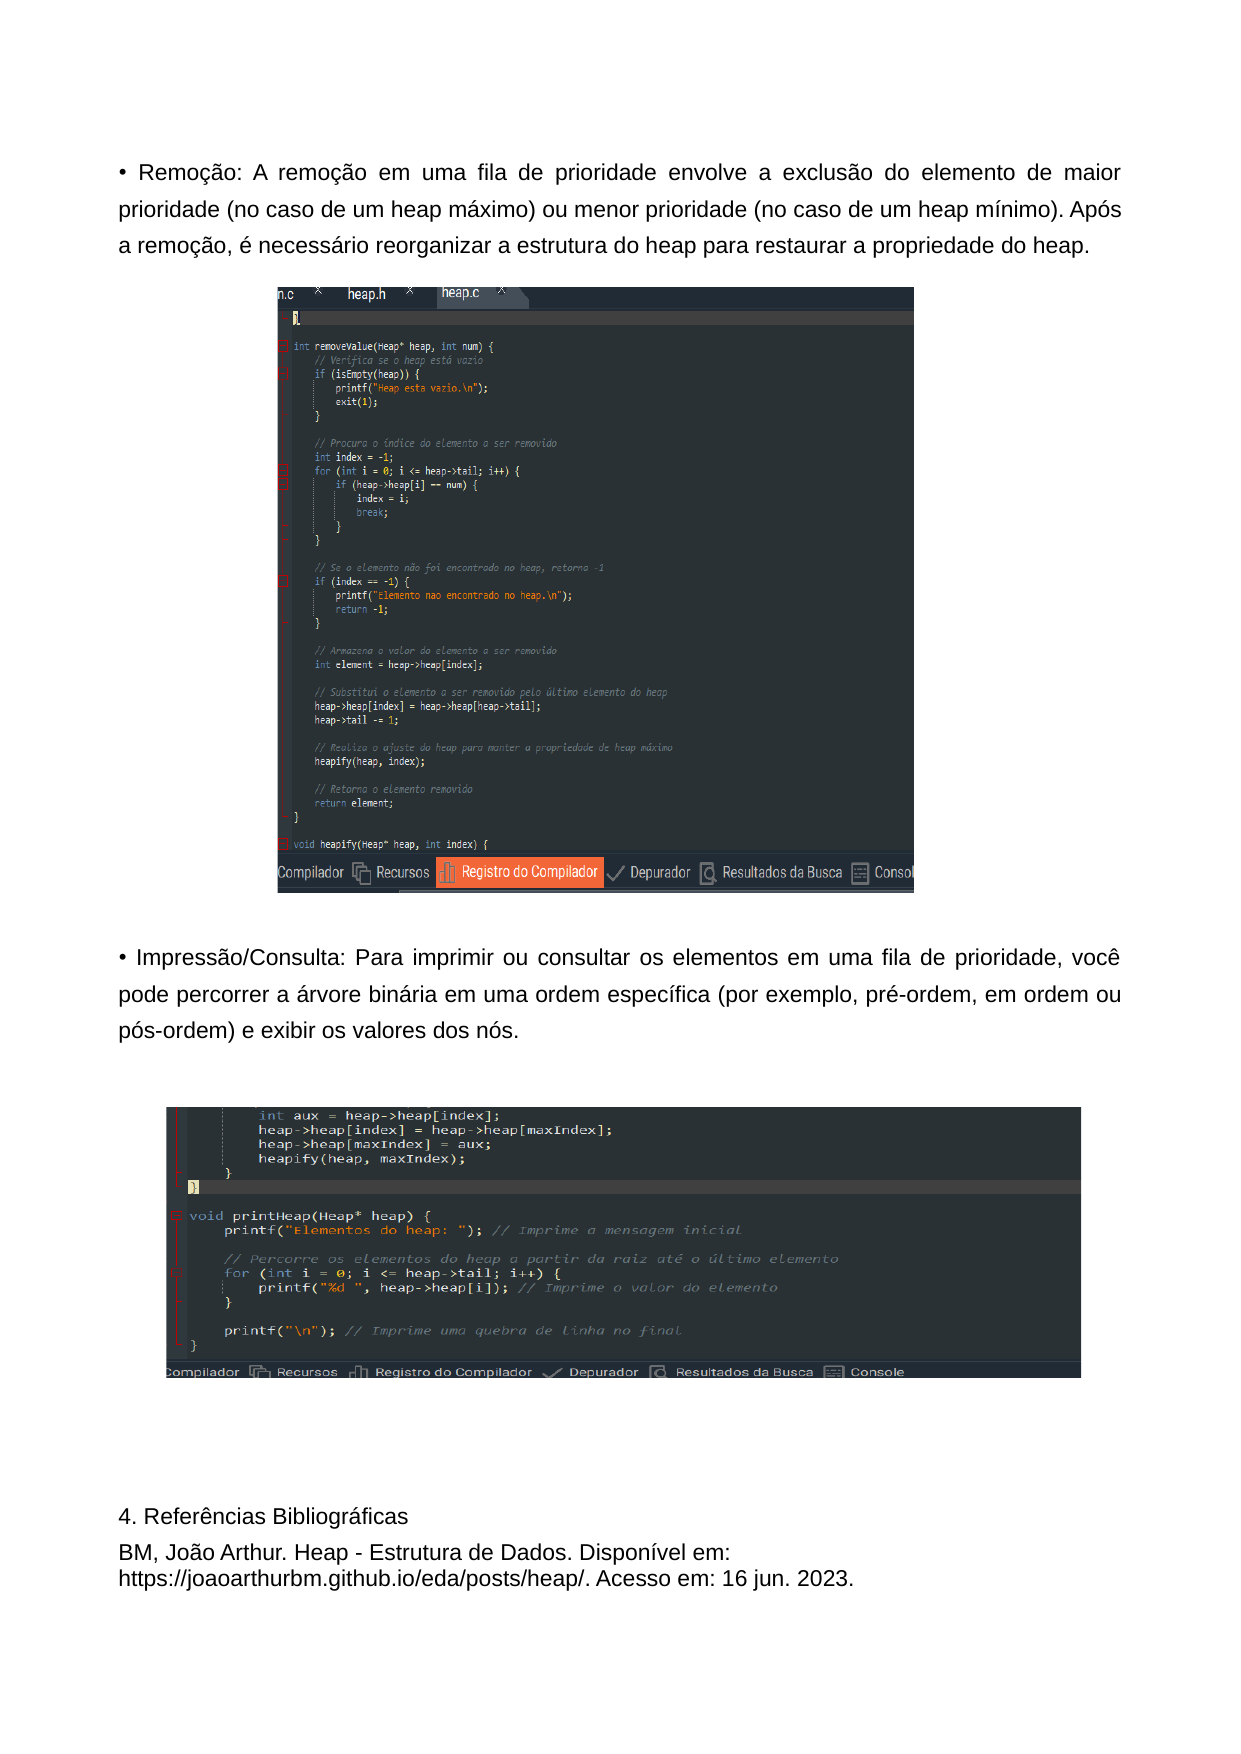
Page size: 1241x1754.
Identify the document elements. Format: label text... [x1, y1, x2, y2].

text 4. Referências Bibliográficas [118, 1503, 1122, 1529]
text • Remoção: A remoção em uma fila de prioridade envolve a exclusão do elemento de maior prioridade (no caso de um heap máximo) ou menor prioridade (no caso de um heap mínimo). Após a remoção, é necessário reorganizar a estrutura do heap para restaurar a propriedade do heap. [118, 157, 1122, 258]
text • Impressão/Consulta: Para imprimir ou consultar os elementos em uma fila de prioridade, você pode percorrer a árvore binária em uma ordem específica (por exemplo, pré-ordem, em ordem ou pós-ordem) e exibir os valores dos nós. [118, 942, 1122, 1043]
text BM, João Arthur. Heap - Estrutura de Dados. Disponível em: https://joaoarthurbm.github.io/eda/posts/heap/. Acesso em: 16 jun. 2023. [118, 1539, 1122, 1592]
